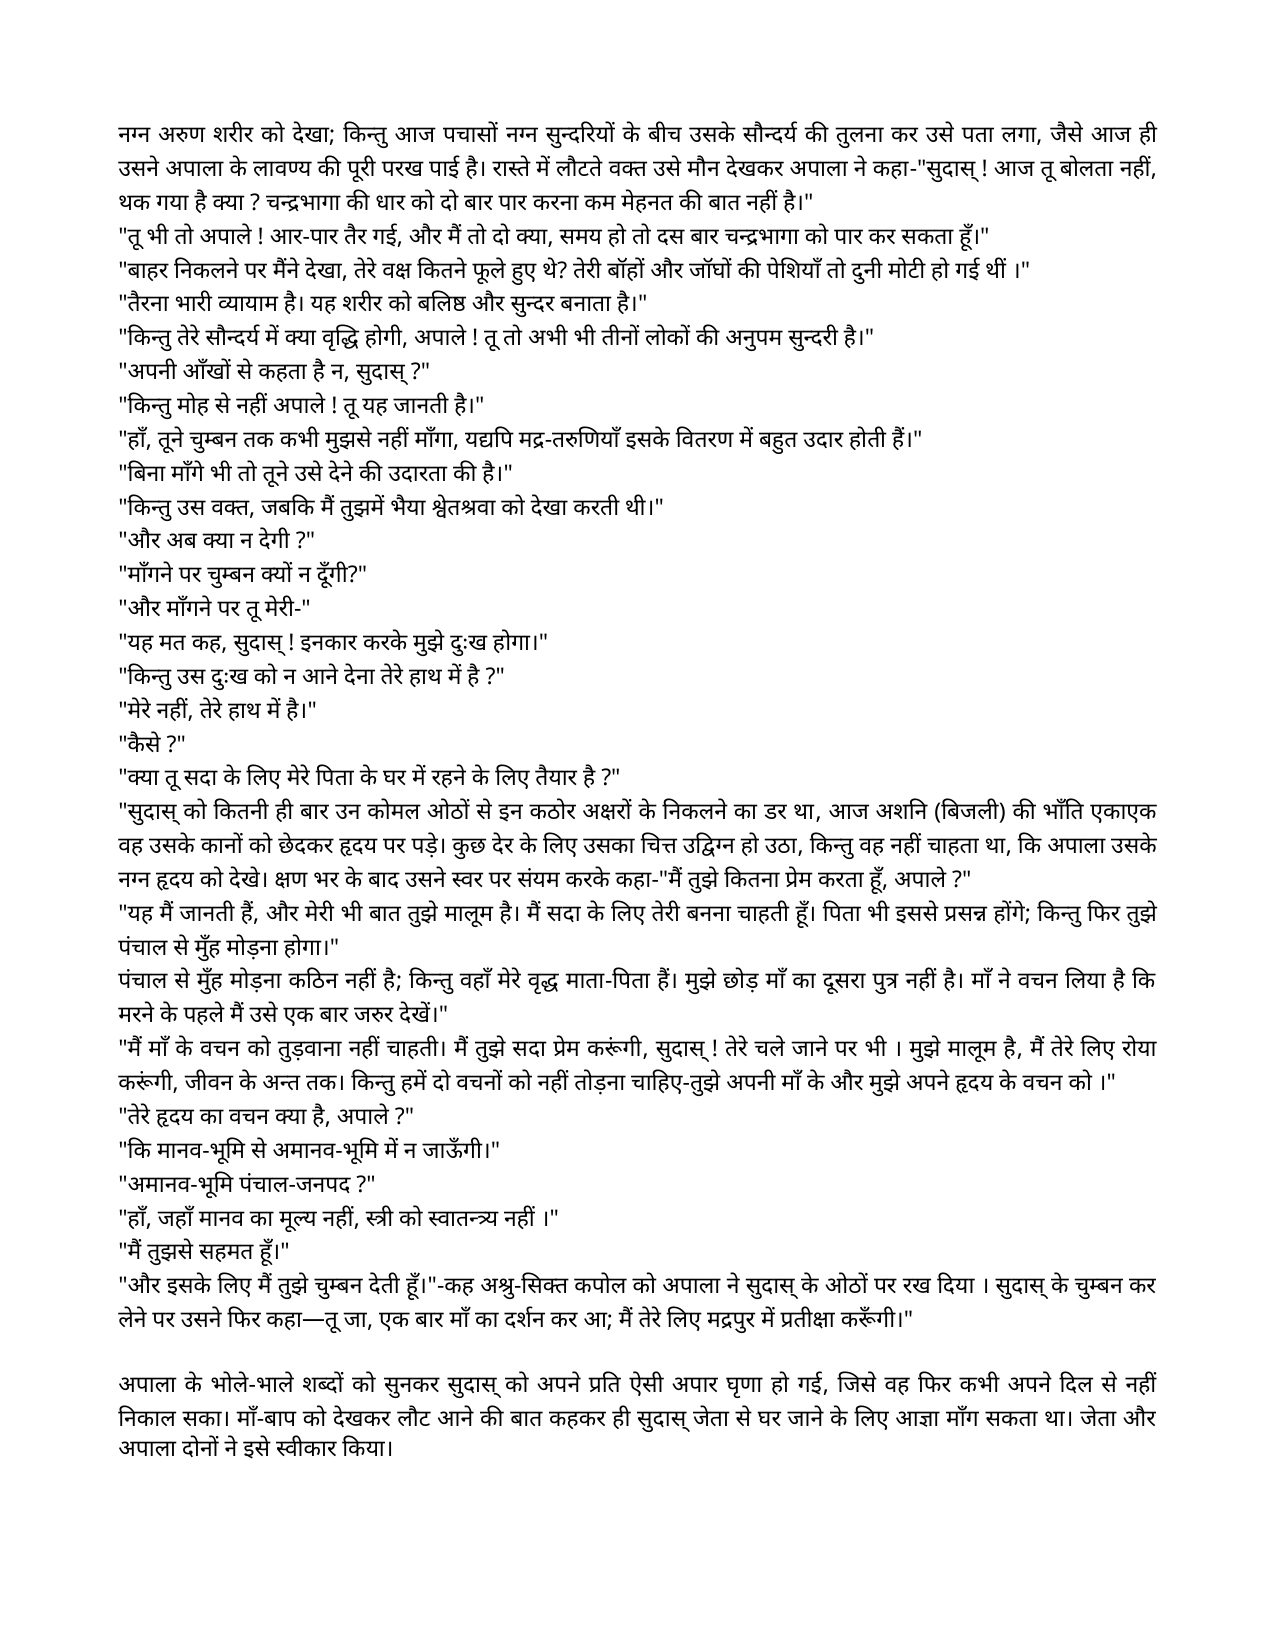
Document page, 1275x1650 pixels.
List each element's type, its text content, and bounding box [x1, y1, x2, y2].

text "कैसे ?" [118, 727, 1157, 761]
text "किन्तु उस दुःख को न आने देना तेरे हाथ में है ?" [118, 660, 1157, 694]
text "मैं माँ के वचन को तुड़वाना नहीं चाहती। मैं तुझे सदा प्रेम करूंगी, सुदास् ! तेरे चले जाने पर भी । मुझे मालूम है, मैं तेरे लिए रोया करूंगी, जीवन के अन्त तक। किन्तु हमें दो वचनों को नहीं तोड़ना चाहिए-तुझे अपनी माँ के और मुझे अपने हृदय के वचन को ।" [118, 1032, 1157, 1100]
text "अपनी आँखों से कहता है न, सुदास् ?" [118, 355, 1157, 389]
text अपाला के भोले-भाले शब्दों को सुनकर सुदास् को अपने प्रति ऐसी अपार घृणा हो गई, जिसे वह फिर कभी अपने दिल से नहीं निकाल सका। माँ-बाप को देखकर लौट आने की बात कहकर ही सुदास् जेता से घर जाने के लिए आज्ञा माँग सकता था। जेता और अपाला दोनों ने इसे स्वीकार किया। [118, 1368, 1157, 1466]
text "किन्तु उस वक्त, जबकि मैं तुझमें भैया श्वेतश्रवा को देखा करती थी।" [118, 491, 1157, 524]
text "और अब क्या न देगी ?" [118, 524, 1157, 558]
text "यह मैं जानती हैं, और मेरी भी बात तुझे मालूम है। मैं सदा के लिए तेरी बनना चाहती हूँ। पिता भी इससे प्रसन्न होंगे; किन्तु फिर तुझे पंचाल से मुँह मोड़ना होगा।" [118, 897, 1157, 964]
text "और माँगने पर तू मेरी-" [118, 592, 1157, 626]
text पंचाल से मुँह मोड़ना कठिन नहीं है; किन्तु वहाँ मेरे वृद्ध माता-पिता हैं। मुझे छोड़ माँ का दूसरा पुत्र नहीं है। माँ ने वचन लिया है कि मरने के पहले मैं उसे एक बार जरुर देखें।" [118, 964, 1157, 1032]
text "मैं तुझसे सहमत हूँ।" [118, 1235, 1157, 1269]
text "कि मानव-भूमि से अमानव-भूमि में न जाऊँगी।" [118, 1134, 1157, 1168]
text "हाँ, जहाँ मानव का मूल्य नहीं, स्त्री को स्वातन्त्र्य नहीं ।" [118, 1201, 1157, 1235]
text "क्या तू सदा के लिए मेरे पिता के घर में रहने के लिए तैयार है ?" [118, 761, 1157, 795]
text "तू भी तो अपाले ! आर-पार तैर गई, और मैं तो दो क्या, समय हो तो दस बार चन्द्रभागा को पार कर सकता हूँ।" [118, 220, 1157, 253]
text "सुदास् को कितनी ही बार उन कोमल ओठों से इन कठोर अक्षरों के निकलने का डर था, आज अशनि (बिजली) की भाँति एकाएक वह उसके कानों को छेदकर हृदय पर पड़े। कुछ देर के लिए उसका चित्त उद्विग्न हो उठा, किन्तु वह नहीं चाहता था, कि अपाला उसके नग्न हृदय को देखे। क्षण भर के बाद उसने स्वर पर संयम करके कहा-"मैं तुझे कितना प्रेम करता हूँ, अपाले ?" [118, 795, 1157, 897]
text नग्न अरुण शरीर को देखा; किन्तु आज पचासों नग्न सुन्दरियों के बीच उसके सौन्दर्य की तुलना कर उसे पता लगा, जैसे आज ही उसने अपाला के लावण्य की पूरी परख पाई है। रास्ते में लौटते वक्त उसे मौन देखकर अपाला ने कहा-"सुदास् ! आज तू बोलता नहीं, थक गया है क्या ? चन्द्रभागा की धार को दो बार पार करना कम मेहनत की बात नहीं है।" [118, 118, 1157, 220]
text "मेरे नहीं, तेरे हाथ में है।" [118, 694, 1157, 727]
text "बाहर निकलने पर मैंने देखा, तेरे वक्ष कितने फूले हुए थे? तेरी बॉहों और जॉघों की पेशियाँ तो दुनी मोटी हो गई थीं ।" [118, 253, 1157, 287]
text "और इसके लिए मैं तुझे चुम्बन देती हूँ।"-कह अश्रु-सिक्त कपोल को अपाला ने सुदास् के ओठों पर रख दिया । सुदास् के चुम्बन कर लेने पर उसने फिर कहा—तू जा, एक बार माँ का दर्शन कर आ; मैं तेरे लिए मद्रपुर में प्रतीक्षा करूँगी।" [118, 1269, 1157, 1337]
text "किन्तु तेरे सौन्दर्य में क्या वृद्धि होगी, अपाले ! तू तो अभी भी तीनों लोकों की अनुपम सुन्दरी है।" [118, 321, 1157, 355]
text "बिना माँगे भी तो तूने उसे देने की उदारता की है।" [118, 457, 1157, 491]
text "तेरे हृदय का वचन क्या है, अपाले ?" [118, 1100, 1157, 1134]
text "यह मत कह, सुदास् ! इनकार करके मुझे दुःख होगा।" [118, 626, 1157, 660]
text "अमानव-भूमि पंचाल-जनपद ?" [118, 1168, 1157, 1201]
text "तैरना भारी व्यायाम है। यह शरीर को बलिष्ठ और सुन्दर बनाता है।" [118, 287, 1157, 321]
text "हाँ, तूने चुम्बन तक कभी मुझसे नहीं माँगा, यद्यपि मद्र-तरुणियाँ इसके वितरण में बहुत उदार होती हैं।" [118, 423, 1157, 457]
text "माँगने पर चुम्बन क्यों न दूँगी?" [118, 558, 1157, 592]
text "किन्तु मोह से नहीं अपाले ! तू यह जानती है।" [118, 389, 1157, 423]
